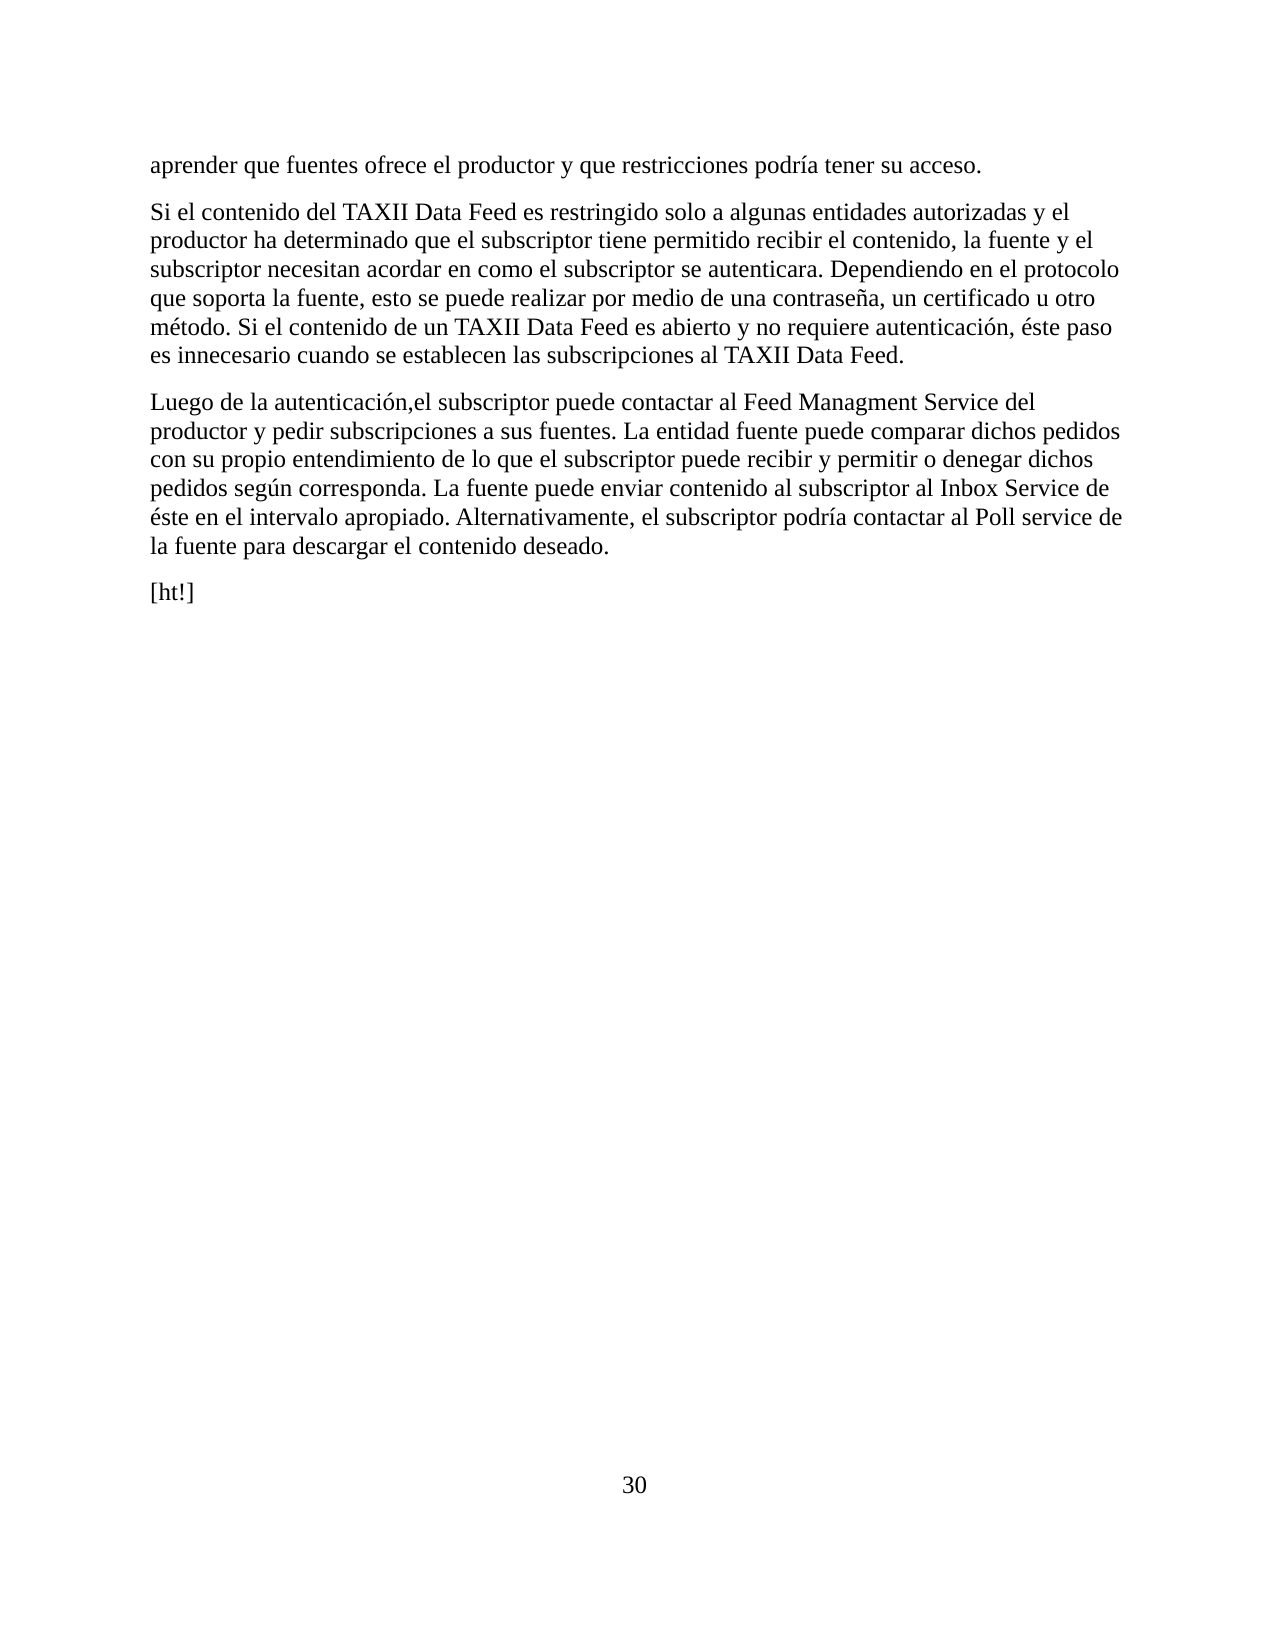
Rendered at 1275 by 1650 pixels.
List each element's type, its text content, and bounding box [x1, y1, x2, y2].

text aprender que fuentes ofrece el productor y que restricciones podría tener su acceso. [150, 150, 1125, 179]
text [ht!] [150, 577, 1125, 606]
text Luego de la autenticación,el subscriptor puede contactar al Feed Managment Service del productor y pedir subscripciones a sus fuentes. La entidad fuente puede comparar dichos pedidos con su propio entendimiento de lo que el subscriptor puede recibir y permitir o denegar dichos pedidos según corresponda. La fuente puede enviar contenido al subscriptor al Inbox Service de éste en el intervalo apropiado. Alternativamente, el subscriptor podría contactar al Poll service de la fuente para descargar el contenido deseado. [150, 387, 1125, 559]
text Si el contenido del TAXII Data Feed es restringido solo a algunas entidades autorizadas y el productor ha determinado que el subscriptor tiene permitido recibir el contenido, la fuente y el subscriptor necesitan acordar en como el subscriptor se autenticara. Dependiendo en el protocolo que soporta la fuente, esto se puede realizar por medio de una contraseña, un certificado u otro método. Si el contenido de un TAXII Data Feed es abierto y no requiere autenticación, éste paso es innecesario cuando se establecen las subscripciones al TAXII Data Feed. [150, 197, 1125, 369]
